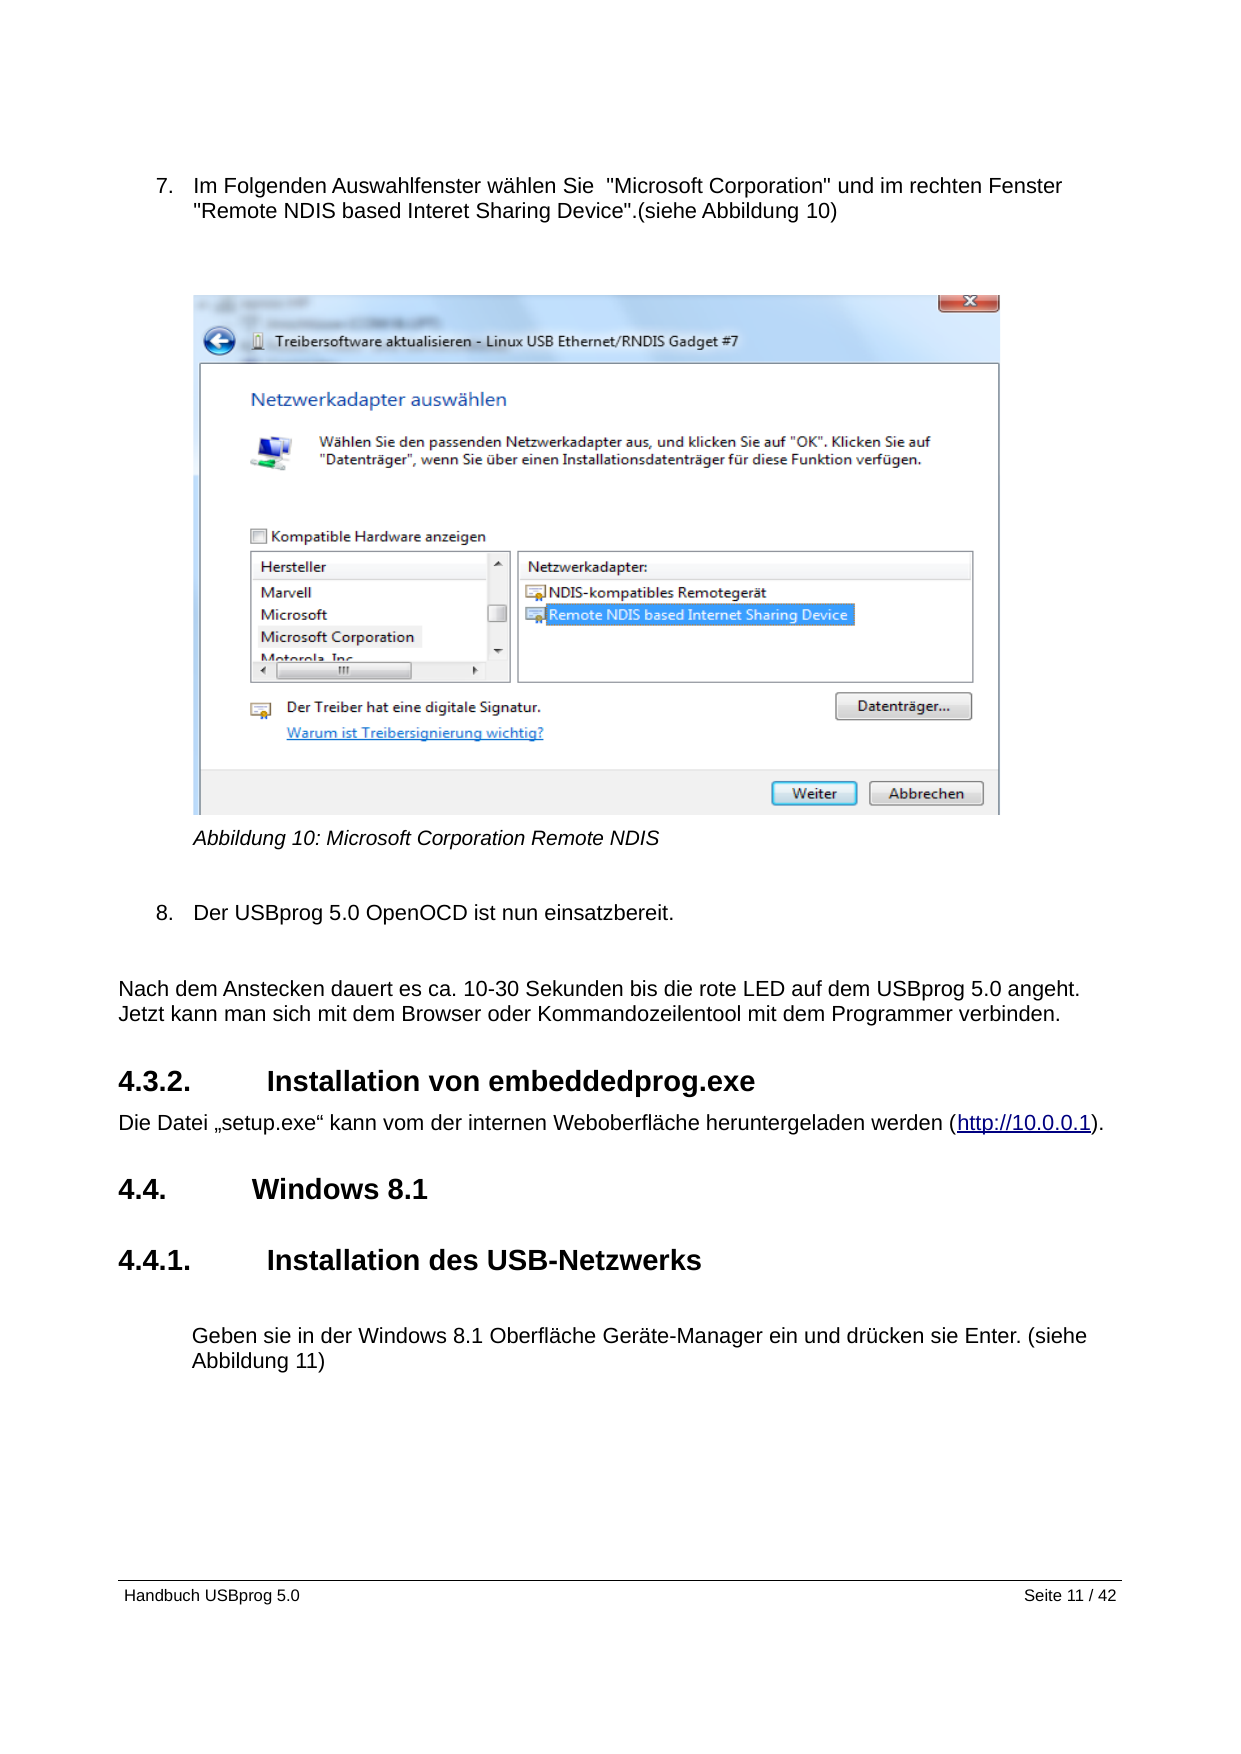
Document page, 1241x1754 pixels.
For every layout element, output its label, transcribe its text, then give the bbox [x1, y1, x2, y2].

text Die Datei „setup.exe“ kann vom der internen Weboberfläche heruntergeladen werden (http://10.0.0.1). [118, 1110, 1122, 1135]
list Der USBprog 5.0 OpenOCD ist nun einsatzbereit. [156, 900, 1122, 926]
text Geben sie in der Windows 8.1 Oberfläche Geräte-Manager ein und drücken sie Enter. (siehe Abbildung 11) [118, 1323, 1122, 1373]
subtitle Installation des USB-Netzwerks [118, 1243, 1122, 1311]
text Nach dem Anstecken dauert es ca. 10-30 Sekunden bis die rote LED auf dem USBprog 5.0 angeht. Jetzt kann man sich mit dem Browser oder Kommandozeilentool mit dem Programmer verbinden. [118, 976, 1122, 1026]
picture [193, 295, 1001, 815]
list Abbildung 10: Microsoft Corporation Remote NDIS [193, 295, 1025, 850]
subtitle Windows 8.1 [118, 1172, 1122, 1206]
subtitle Installation von embeddedprog.exe [118, 1064, 1122, 1097]
list Im Folgenden Auswahlfenster wählen Sie "Microsoft Corporation" und im rechten Fenster "Remote NDIS based Interet Sharing Device".(siehe Abbildung 10) [156, 173, 1122, 223]
